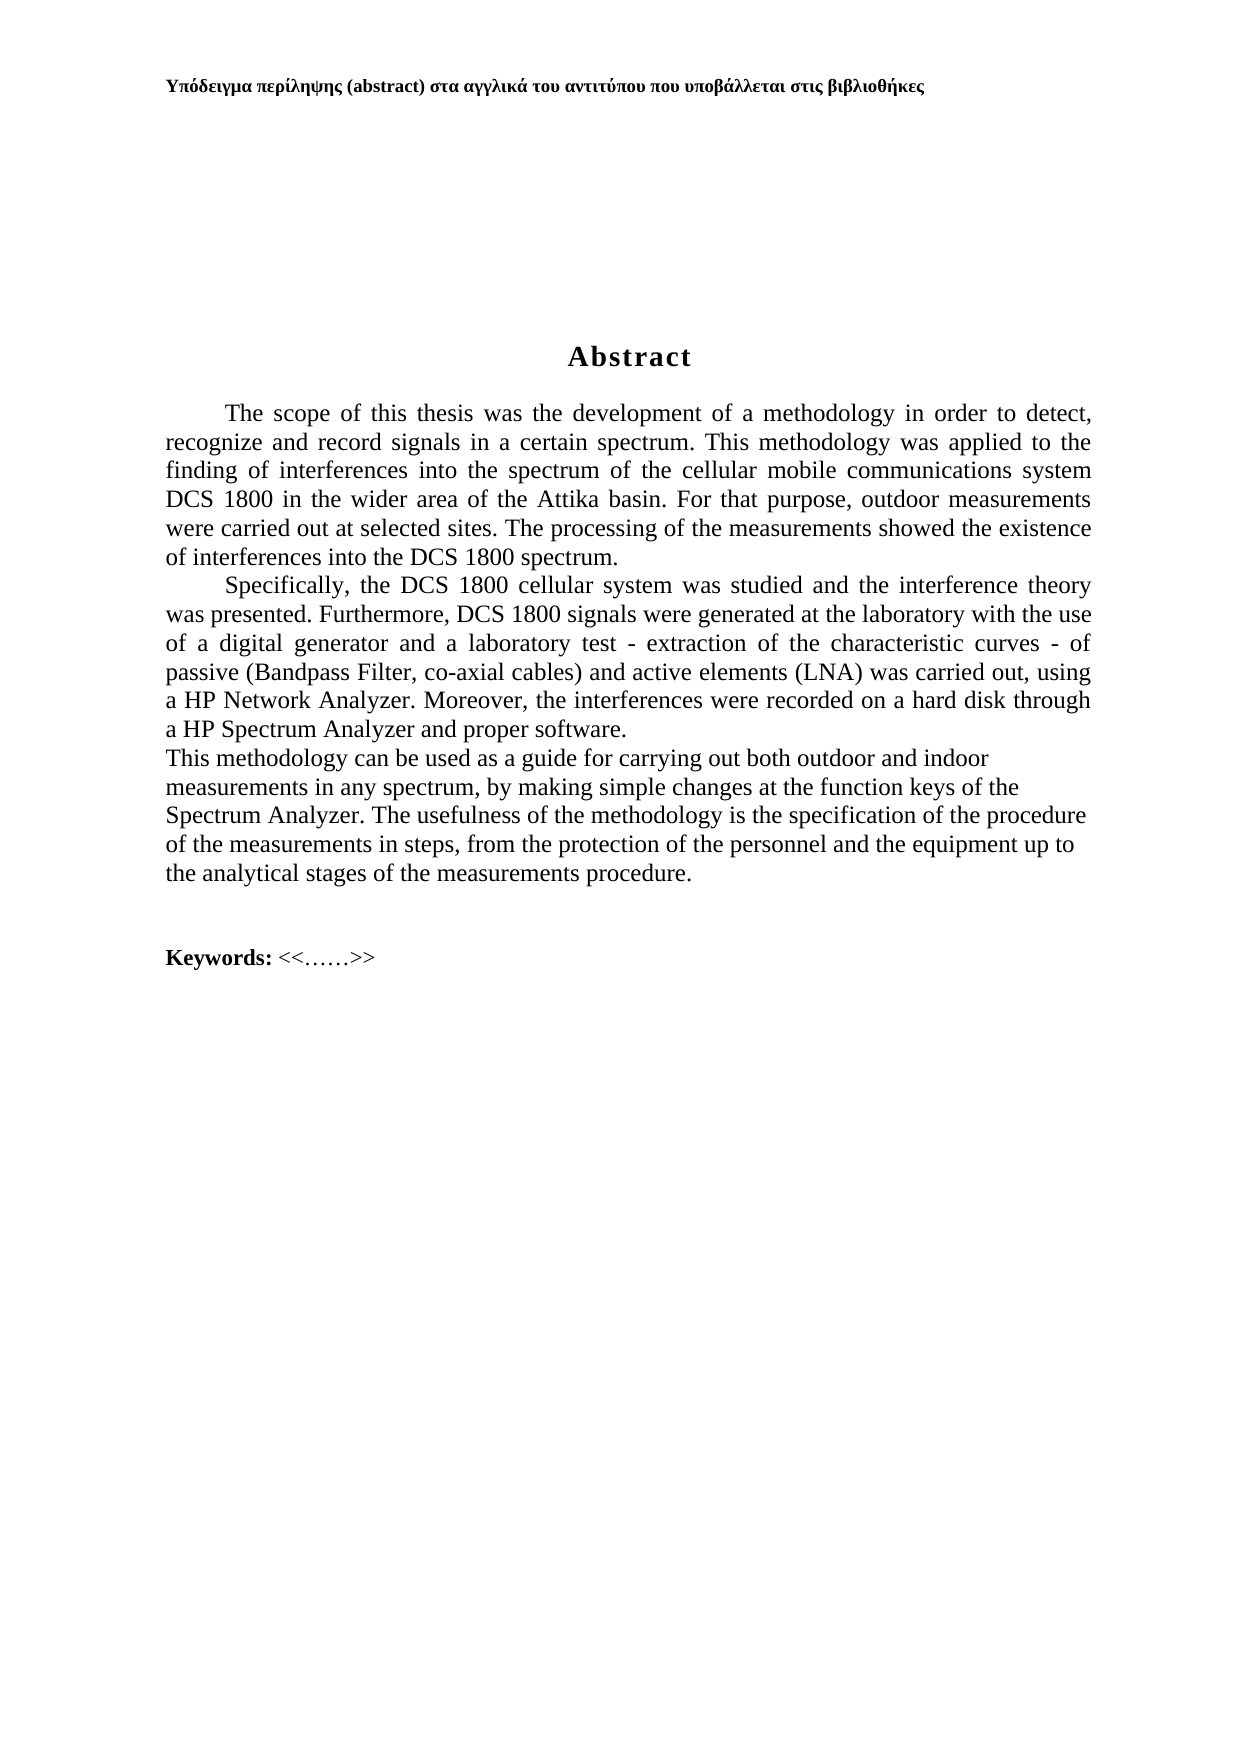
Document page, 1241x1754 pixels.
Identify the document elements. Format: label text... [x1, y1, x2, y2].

text This methodology can be used as a guide for carrying out both outdoor and indoor measurements in any spectrum, by making simple changes at the function keys of the Spectrum Analyzer. The usefulness of the methodology is the specification of the procedure of the measurements in steps, from the protection of the personnel and the equipment up to the analytical stages of the measurements procedure. [165, 743, 1092, 887]
text Abstract [165, 339, 1092, 373]
text The scope of this thesis was the development of a methodology in order to detect, recognize and record signals in a certain spectrum. This methodology was applied to the finding of interferences into the spectrum of the cellular mobile communications system DCS 1800 in the wider area of the Attika basin. For that purpose, outdoor measurements were carried out at selected sites. The processing of the measurements showed the existence of interferences into the DCS 1800 spectrum. [165, 398, 1092, 570]
text Keywords: <<……>> [165, 944, 1092, 971]
text Specifically, the DCS 1800 cellular system was studied and the interference theory was presented. Furthermore, DCS 1800 signals were generated at the laboratory with the use of a digital generator and a laboratory test - extraction of the characteristic curves - of passive (Bandpass Filter, co-axial cables) and active elements (LNA) was carried out, using a HP Network Analyzer. Moreover, the interferences were recorded on a hard disk through a HP Spectrum Analyzer and proper software. [165, 570, 1092, 743]
